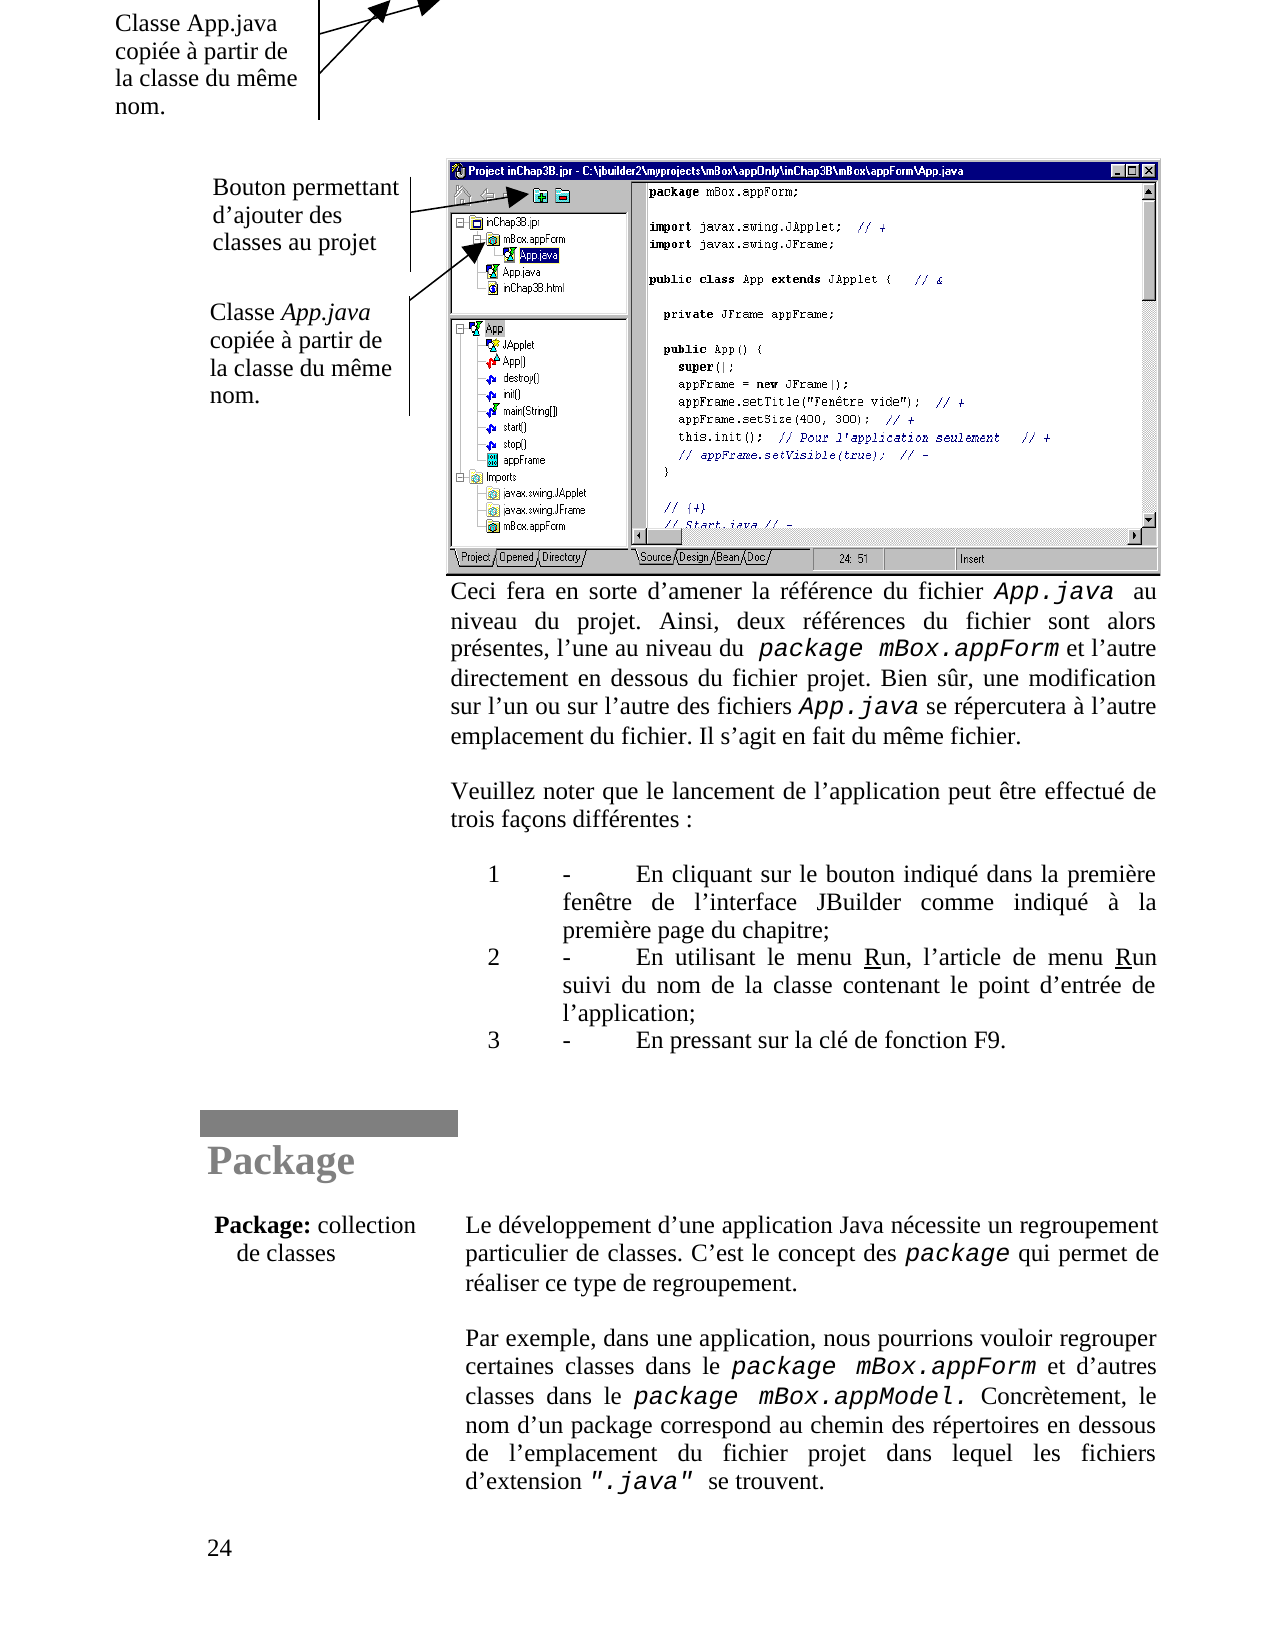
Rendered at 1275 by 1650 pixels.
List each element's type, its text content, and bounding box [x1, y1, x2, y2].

text Bouton permettant d’ajouter des classes au projet [212, 173, 406, 256]
picture [446, 158, 1161, 576]
table_header [200, 860, 443, 1054]
table_header Le développement d’une application Java nécessite un regroupement particulier de classes. C’est le concept des package qui permet de réaliser ce type de regroupement. [458, 1211, 1167, 1297]
table_header Veuillez noter que le lancement de l’application peut être effectué de trois façons différentes : [443, 777, 1164, 833]
table_header [200, 1110, 458, 1137]
table_header - En cliquant sur le bouton indiqué dans la première fenêtre de l’interface JBuilder comme indiqué à la première page du chapitre; - En utilisant le menu Run, l’article de menu Run suivi du nom de la classe contenant le point d’entrée de l’application; - En pressant sur la clé de fonction F9. [443, 860, 1164, 1054]
table_header [207, 1324, 458, 1497]
table_header Package: collection de classes [207, 1211, 458, 1297]
text Classe App.java copiée à partir de la classe du même nom. [209, 298, 397, 409]
table_header Ceci fera en sorte d’amener la référence du fichier App.java au niveau du projet. Ainsi, deux références du fichier sont alors présentes, l’une au niveau du package mBox.appForm et l’autre directement en dessous du fichier projet. Bien sûr, une modification sur l’un ou sur l’autre des fichiers App.java se répercutera à l’autre emplacement du fichier. Il s’agit en fait du même fichier. [443, 577, 1164, 749]
table_header [200, 777, 443, 833]
subtitle Package [207, 1137, 1157, 1184]
table_header [200, 577, 443, 749]
table_header Par exemple, dans une application, nous pourrions vouloir regrouper certaines classes dans le package mBox.appForm et d’autres classes dans le package mBox.appModel. Concrètement, le nom d’un package correspond au chemin des répertoires en dessous de l’emplacement du fichier projet dans lequel les fichiers d’extension ".java" se trouvent. [458, 1324, 1164, 1497]
